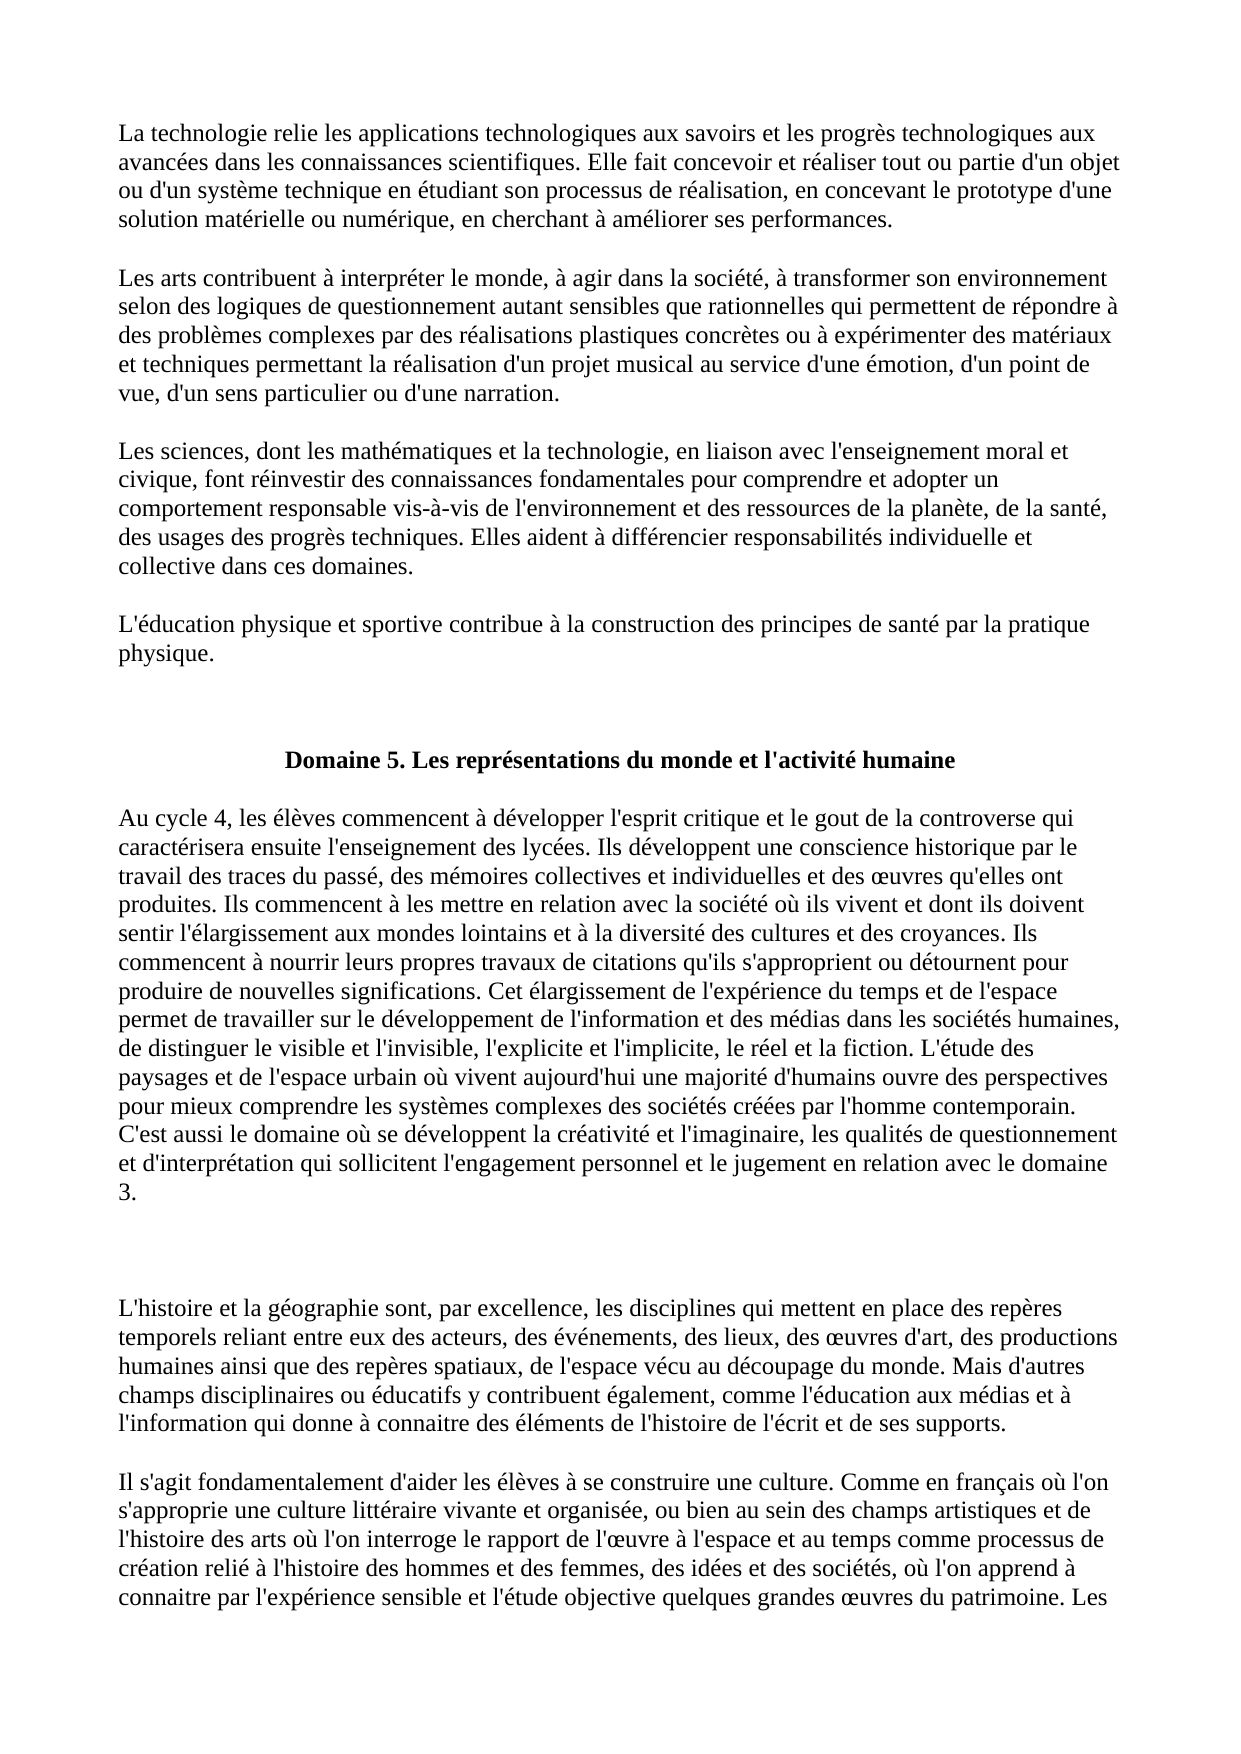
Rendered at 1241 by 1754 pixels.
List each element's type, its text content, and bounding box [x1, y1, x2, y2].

table_cell La technologie relie les applications technologiques aux savoirs et les progrès technologiques aux avancées dans les connaissances scientifiques. Elle fait concevoir et réaliser tout ou partie d'un objet ou d'un système technique en étudiant son processus de réalisation, en concevant le prototype d'une solution matérielle ou numérique, en cherchant à améliorer ses performances. Les arts contribuent à interpréter le monde, à agir dans la société, à transformer son environnement selon des logiques de questionnement autant sensibles que rationnelles qui permettent de répondre à des problèmes complexes par des réalisations plastiques concrètes ou à expérimenter des matériaux et techniques permettant la réalisation d'un projet musical au service d'une émotion, d'un point de vue, d'un sens particulier ou d'une narration. Les sciences, dont les mathématiques et la technologie, en liaison avec l'enseignement moral et civique, font réinvestir des connaissances fondamentales pour comprendre et adopter un comportement responsable vis-à-vis de l'environnement et des ressources de la planète, de la santé, des usages des progrès techniques. Elles aident à différencier responsabilités individuelle et collective dans ces domaines. L'éducation physique et sportive contribue à la construction des principes de santé par la pratique physique. [118, 118, 1122, 696]
table_cell Au cycle 4, les élèves commencent à développer l'esprit critique et le gout de la controverse qui caractérisera ensuite l'enseignement des lycées. Ils développent une conscience historique par le travail des traces du passé, des mémoires collectives et individuelles et des œuvres qu'elles ont produites. Ils commencent à les mettre en relation avec la société où ils vivent et dont ils doivent sentir l'élargissement aux mondes lointains et à la diversité des cultures et des croyances. Ils commencent à nourrir leurs propres travaux de citations qu'ils s'approprient ou détournent pour produire de nouvelles significations. Cet élargissement de l'expérience du temps et de l'espace permet de travailler sur le développement de l'information et des médias dans les sociétés humaines, de distinguer le visible et l'invisible, l'explicite et l'implicite, le réel et la fiction. L'étude des paysages et de l'espace urbain où vivent aujourd'hui une majorité d'humains ouvre des perspectives pour mieux comprendre les systèmes complexes des sociétés créées par l'homme contemporain. C'est aussi le domaine où se développent la créativité et l'imaginaire, les qualités de questionnement et d'interprétation qui sollicitent l'engagement personnel et le jugement en relation avec le domaine 3. L'histoire et la géographie sont, par excellence, les disciplines qui mettent en place des repères temporels reliant entre eux des acteurs, des événements, des lieux, des œuvres d'art, des productions humaines ainsi que des repères spatiaux, de l'espace vécu au découpage du monde. Mais d'autres champs disciplinaires ou éducatifs y contribuent également, comme l'éducation aux médias et à l'information qui donne à connaitre des éléments de l'histoire de l'écrit et de ses supports. Il s'agit fondamentalement d'aider les élèves à se construire une culture. Comme en français où l'on s'approprie une culture littéraire vivante et organisée, ou bien au sein des champs artistiques et de l'histoire des arts où l'on interroge le rapport de l'œuvre à l'espace et au temps comme processus de création relié à l'histoire des hommes et des femmes, des idées et des sociétés, où l'on apprend à connaitre par l'expérience sensible et l'étude objective quelques grandes œuvres du patrimoine. Les [118, 803, 1122, 1611]
table_header Domaine 5. Les représentations du monde et l'activité humaine [118, 745, 1122, 803]
